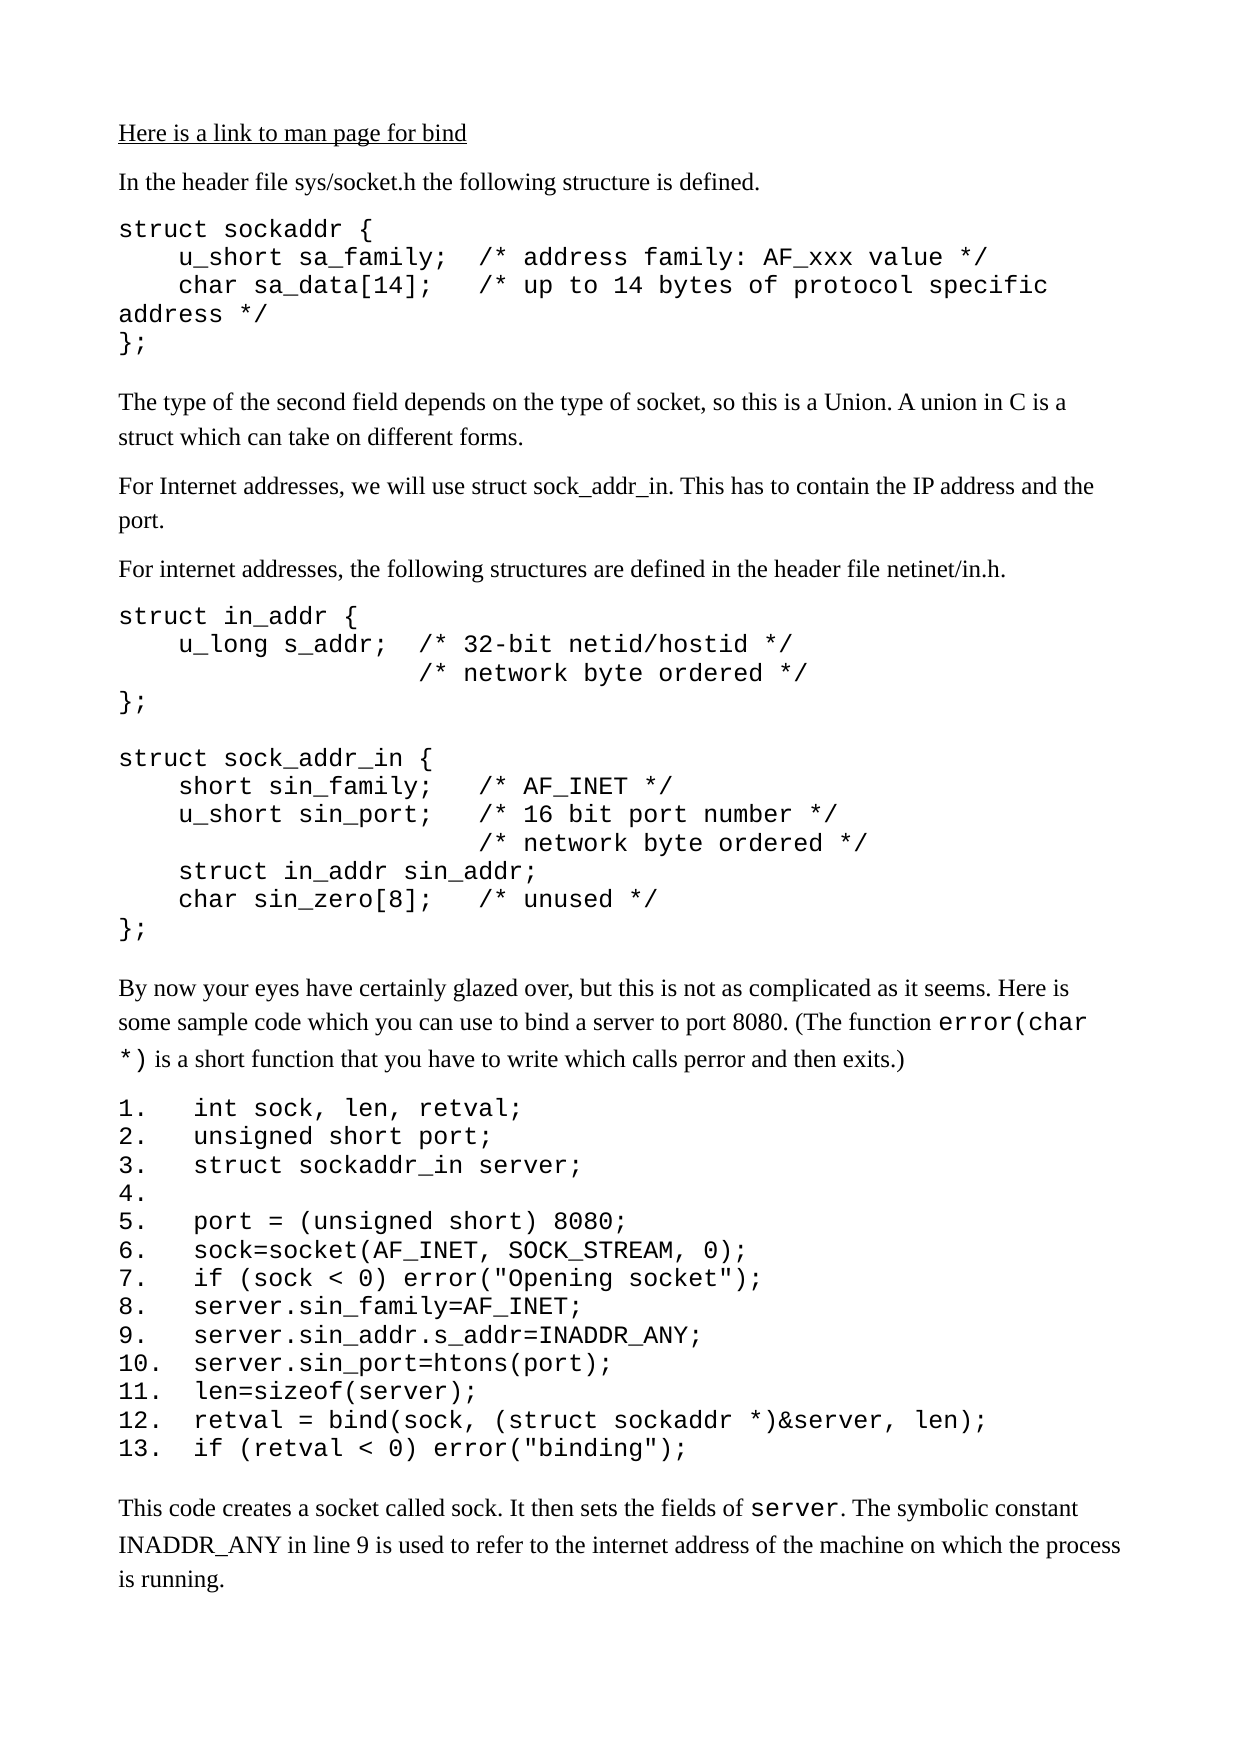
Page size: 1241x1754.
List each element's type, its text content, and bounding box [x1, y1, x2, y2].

text This code creates a socket called sock. It then sets the fields of server. The symbolic constant INADDR_ANY in line 9 is used to refer to the internet address of the machine on which the process is running. [118, 1493, 1122, 1593]
text struct in_addr sin_addr; [118, 858, 1122, 887]
text u_short sin_port; /* 16 bit port number */ [118, 802, 1122, 830]
text /* network byte ordered */ [118, 660, 1122, 688]
text 9. server.sin_addr.s_addr=INADDR_ANY; [118, 1322, 1122, 1351]
text Here is a link to man page for bind [118, 118, 1122, 147]
text char sa_data[14]; /* up to 14 bytes of protocol specific address */ [118, 273, 1122, 329]
text 13. if (retval < 0) error("binding"); [118, 1436, 1122, 1464]
text 11. len=sizeof(server); [118, 1379, 1122, 1407]
text u_long s_addr; /* 32-bit netid/hostid */ [118, 632, 1122, 660]
text 7. if (sock < 0) error("Opening socket"); [118, 1266, 1122, 1294]
text struct sockaddr { [118, 216, 1122, 244]
text short sin_family; /* AF_INET */ [118, 773, 1122, 802]
text For Internet addresses, we will use struct sock_addr_in. This has to contain the IP address and the port. [118, 471, 1122, 534]
text /* network byte ordered */ [118, 830, 1122, 858]
text 4. [118, 1181, 1122, 1209]
text 8. server.sin_family=AF_INET; [118, 1294, 1122, 1322]
text 3. struct sockaddr_in server; [118, 1152, 1122, 1181]
text }; [118, 915, 1122, 943]
text By now your eyes have certainly glazed over, but this is not as complicated as it seems. Here is some sample code which you can use to bind a server to port 8080. (The function error(char *) is a short function that you have to write which calls perror and then exits.) [118, 973, 1122, 1075]
text }; [118, 688, 1122, 717]
text char sin_zero[8]; /* unused */ [118, 887, 1122, 915]
text 2. unsigned short port; [118, 1124, 1122, 1152]
text In the header file sys/socket.h the following structure is defined. [118, 167, 1122, 196]
text 12. retval = bind(sock, (struct sockaddr *)&server, len); [118, 1407, 1122, 1436]
text u_short sa_family; /* address family: AF_xxx value */ [118, 244, 1122, 273]
text struct in_addr { [118, 603, 1122, 632]
text 5. port = (unsigned short) 8080; [118, 1209, 1122, 1237]
text 1. int sock, len, retval; [118, 1096, 1122, 1124]
text struct sock_addr_in { [118, 745, 1122, 773]
text For internet addresses, the following structures are defined in the header file netinet/in.h. [118, 554, 1122, 583]
text 10. server.sin_port=htons(port); [118, 1351, 1122, 1379]
text The type of the second field depends on the type of socket, so this is a Union. A union in C is a struct which can take on different forms. [118, 387, 1122, 451]
text }; [118, 329, 1122, 358]
text 6. sock=socket(AF_INET, SOCK_STREAM, 0); [118, 1237, 1122, 1266]
